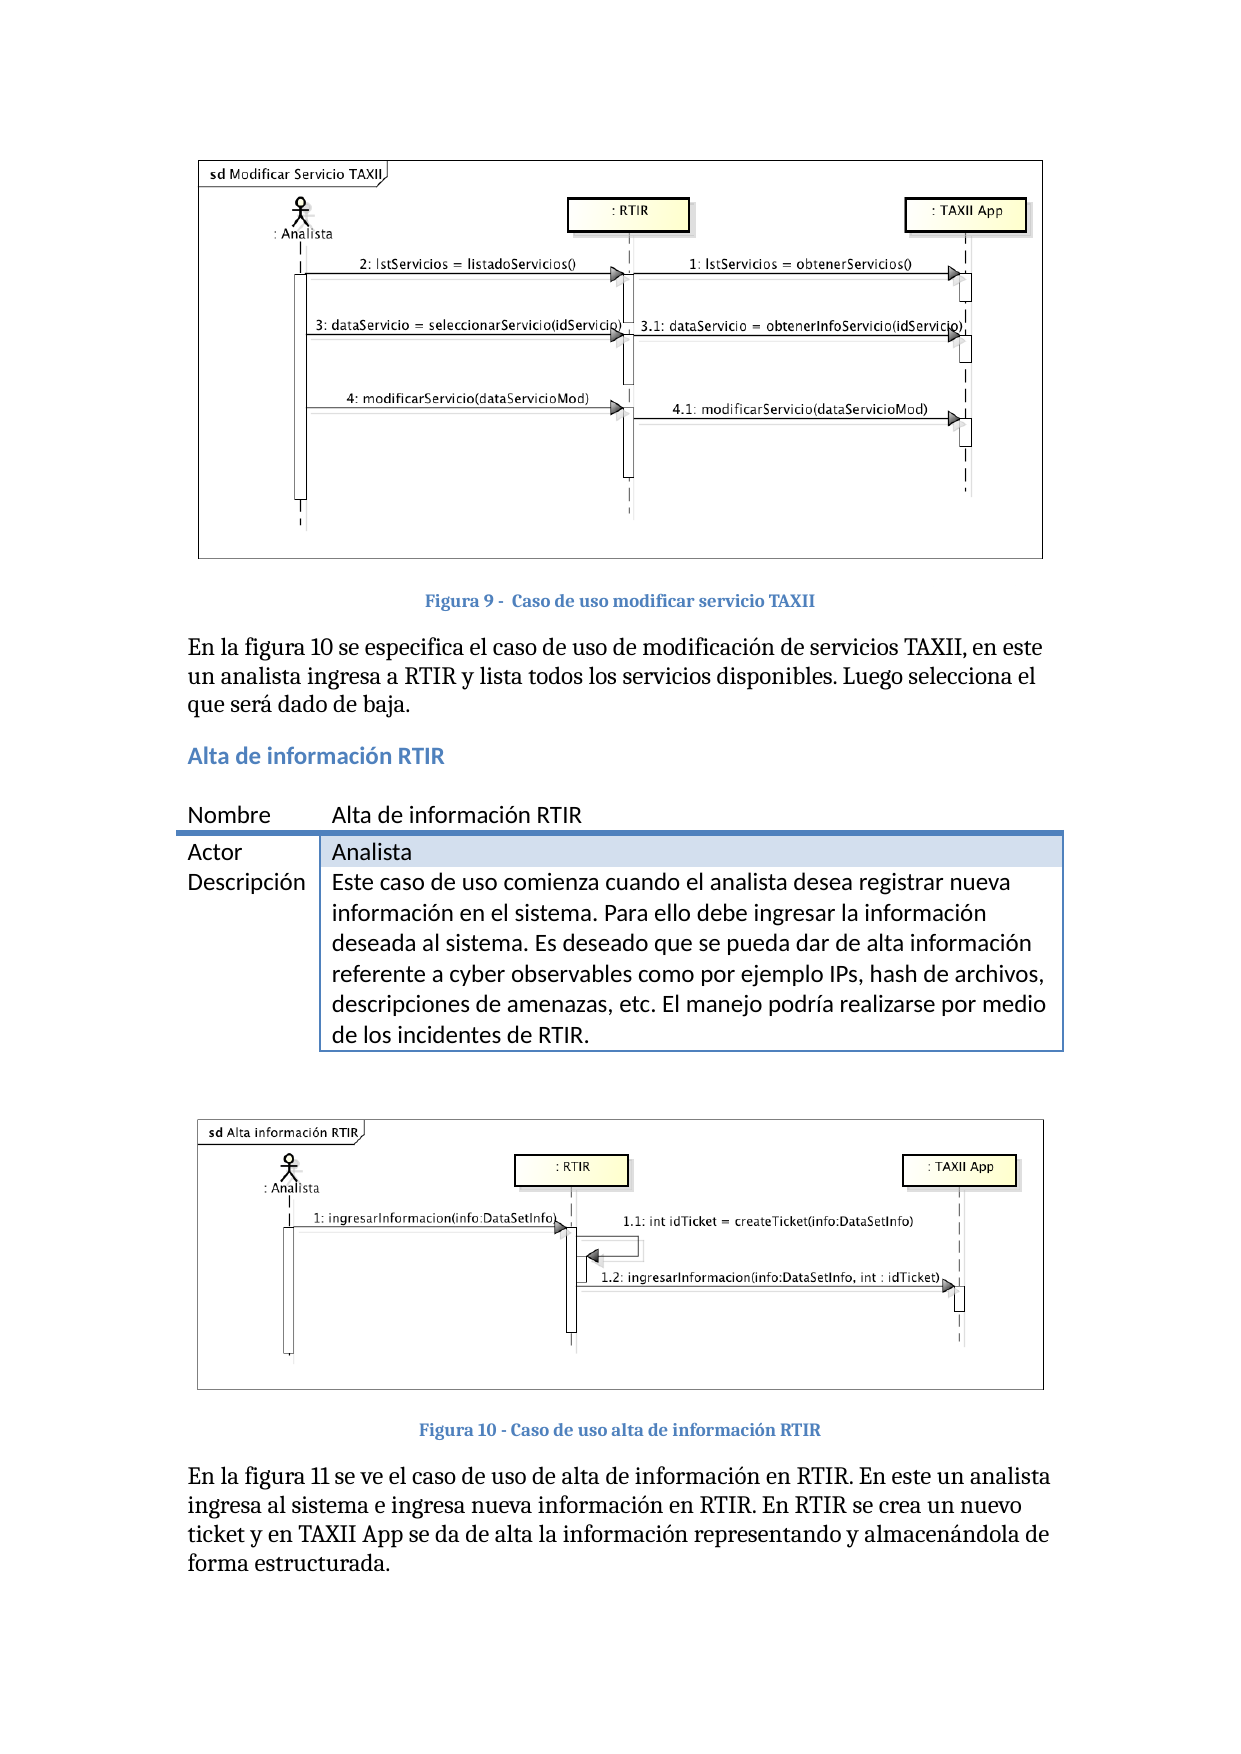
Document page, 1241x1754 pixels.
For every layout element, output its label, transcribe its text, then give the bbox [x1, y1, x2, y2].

table_cell Actor [176, 836, 319, 867]
table_cell Este caso de uso comienza cuando el analista desea registrar nueva información en el sistema. Para ello debe ingresar la información deseada al sistema. Es deseado que se pueda dar de alta información referente a cyber observables como por ejemplo IPs, hash de archivos, descripciones de amenazas, etc. El manejo podría realizarse por medio de los incidentes de RTIR. [321, 867, 1062, 1050]
text Figura 9 - Caso de uso modificar servicio TAXII [187, 591, 1053, 612]
text En la figura 10 se especifica el caso de uso de modificación de servicios TAXII, en este un analista ingresa a RTIR y lista todos los servicios disponibles. Luego selecciona el que será dado de baja. [187, 633, 1053, 719]
table_cell Descripción [176, 867, 319, 1050]
table_header Alta de información RTIR [320, 799, 1063, 830]
text Figura 10 - Caso de uso alta de información RTIR [187, 1420, 1053, 1441]
subtitle Alta de información RTIR [187, 740, 1053, 771]
table_cell Analista [321, 836, 1062, 867]
picture [187, 1109, 1053, 1420]
table_header Nombre [176, 799, 320, 830]
picture [187, 150, 1053, 591]
text En la figura 11 se ve el caso de uso de alta de información en RTIR. En este un analista ingresa al sistema e ingresa nueva información en RTIR. En RTIR se crea un nuevo ticket y en TAXII App se da de alta la información representando y almacenándola de forma estructurada. [187, 1462, 1053, 1577]
